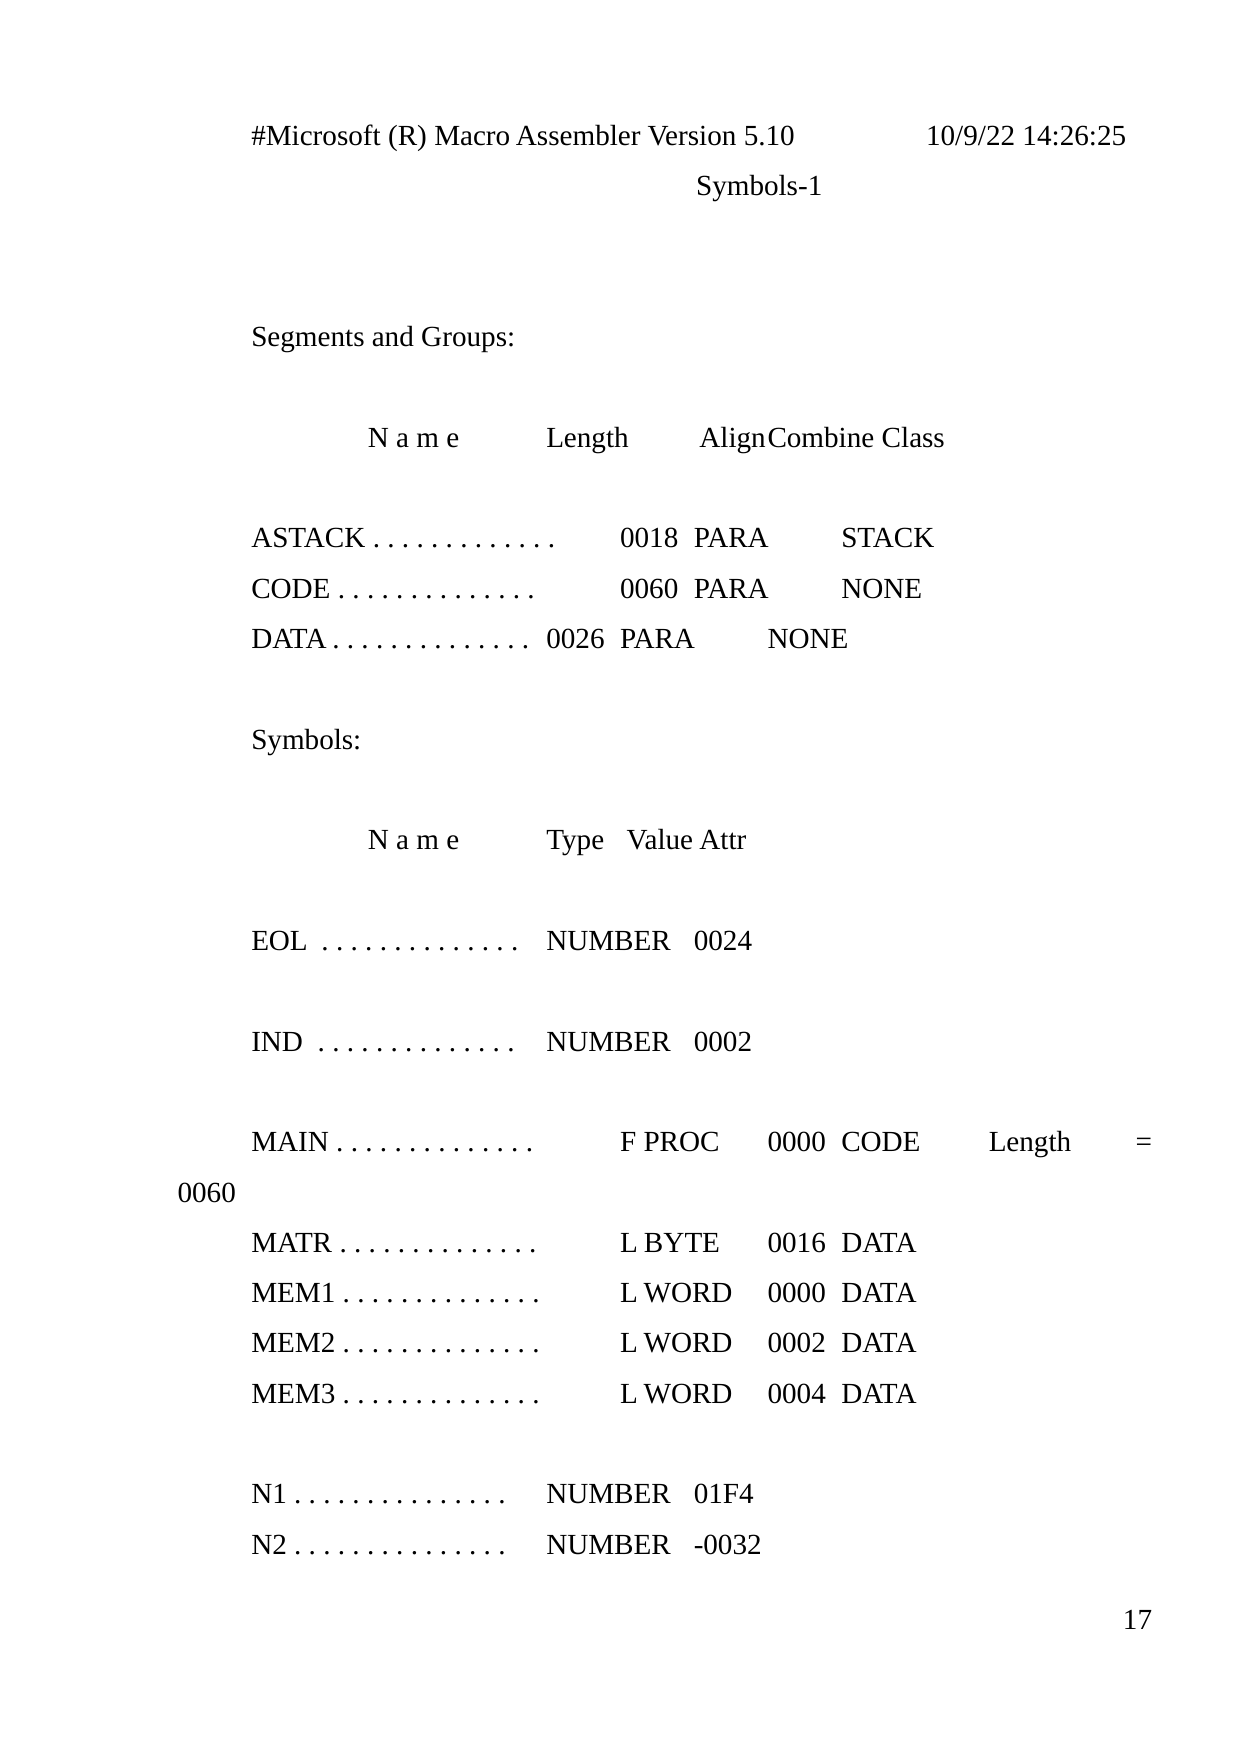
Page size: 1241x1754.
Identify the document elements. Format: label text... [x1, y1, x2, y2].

text N2 . . . . . . . . . . . . . . . NUMBER -0032 [177, 1527, 1152, 1560]
text ASTACK . . . . . . . . . . . . . 0018 PARA STACK [177, 521, 1152, 554]
text N a m e Type Value Attr [177, 822, 1152, 856]
text Symbols-1 [177, 168, 1152, 202]
text MEM2 . . . . . . . . . . . . . . L WORD 0002 DATA [177, 1326, 1152, 1359]
text MEM1 . . . . . . . . . . . . . . L WORD 0000 DATA [177, 1275, 1152, 1309]
text N a m e Length Align Combine Class [177, 420, 1152, 453]
text EOL . . . . . . . . . . . . . . NUMBER 0024 [177, 923, 1152, 957]
text MEM3 . . . . . . . . . . . . . . L WORD 0004 DATA [177, 1376, 1152, 1409]
text #Microsoft (R) Macro Assembler Version 5.10 10/9/22 14:26:25 [177, 118, 1152, 152]
text MATR . . . . . . . . . . . . . . L BYTE 0016 DATA [177, 1225, 1152, 1258]
text CODE . . . . . . . . . . . . . . 0060 PARA NONE [177, 571, 1152, 604]
text N1 . . . . . . . . . . . . . . . NUMBER 01F4 [177, 1477, 1152, 1510]
text DATA . . . . . . . . . . . . . . 0026 PARA NONE [177, 621, 1152, 655]
text Symbols: [177, 722, 1152, 755]
text MAIN . . . . . . . . . . . . . . F PROC 0000 CODE Length = 0060 [177, 1124, 1152, 1208]
text IND . . . . . . . . . . . . . . NUMBER 0002 [177, 1024, 1152, 1057]
text Segments and Groups: [177, 319, 1152, 353]
